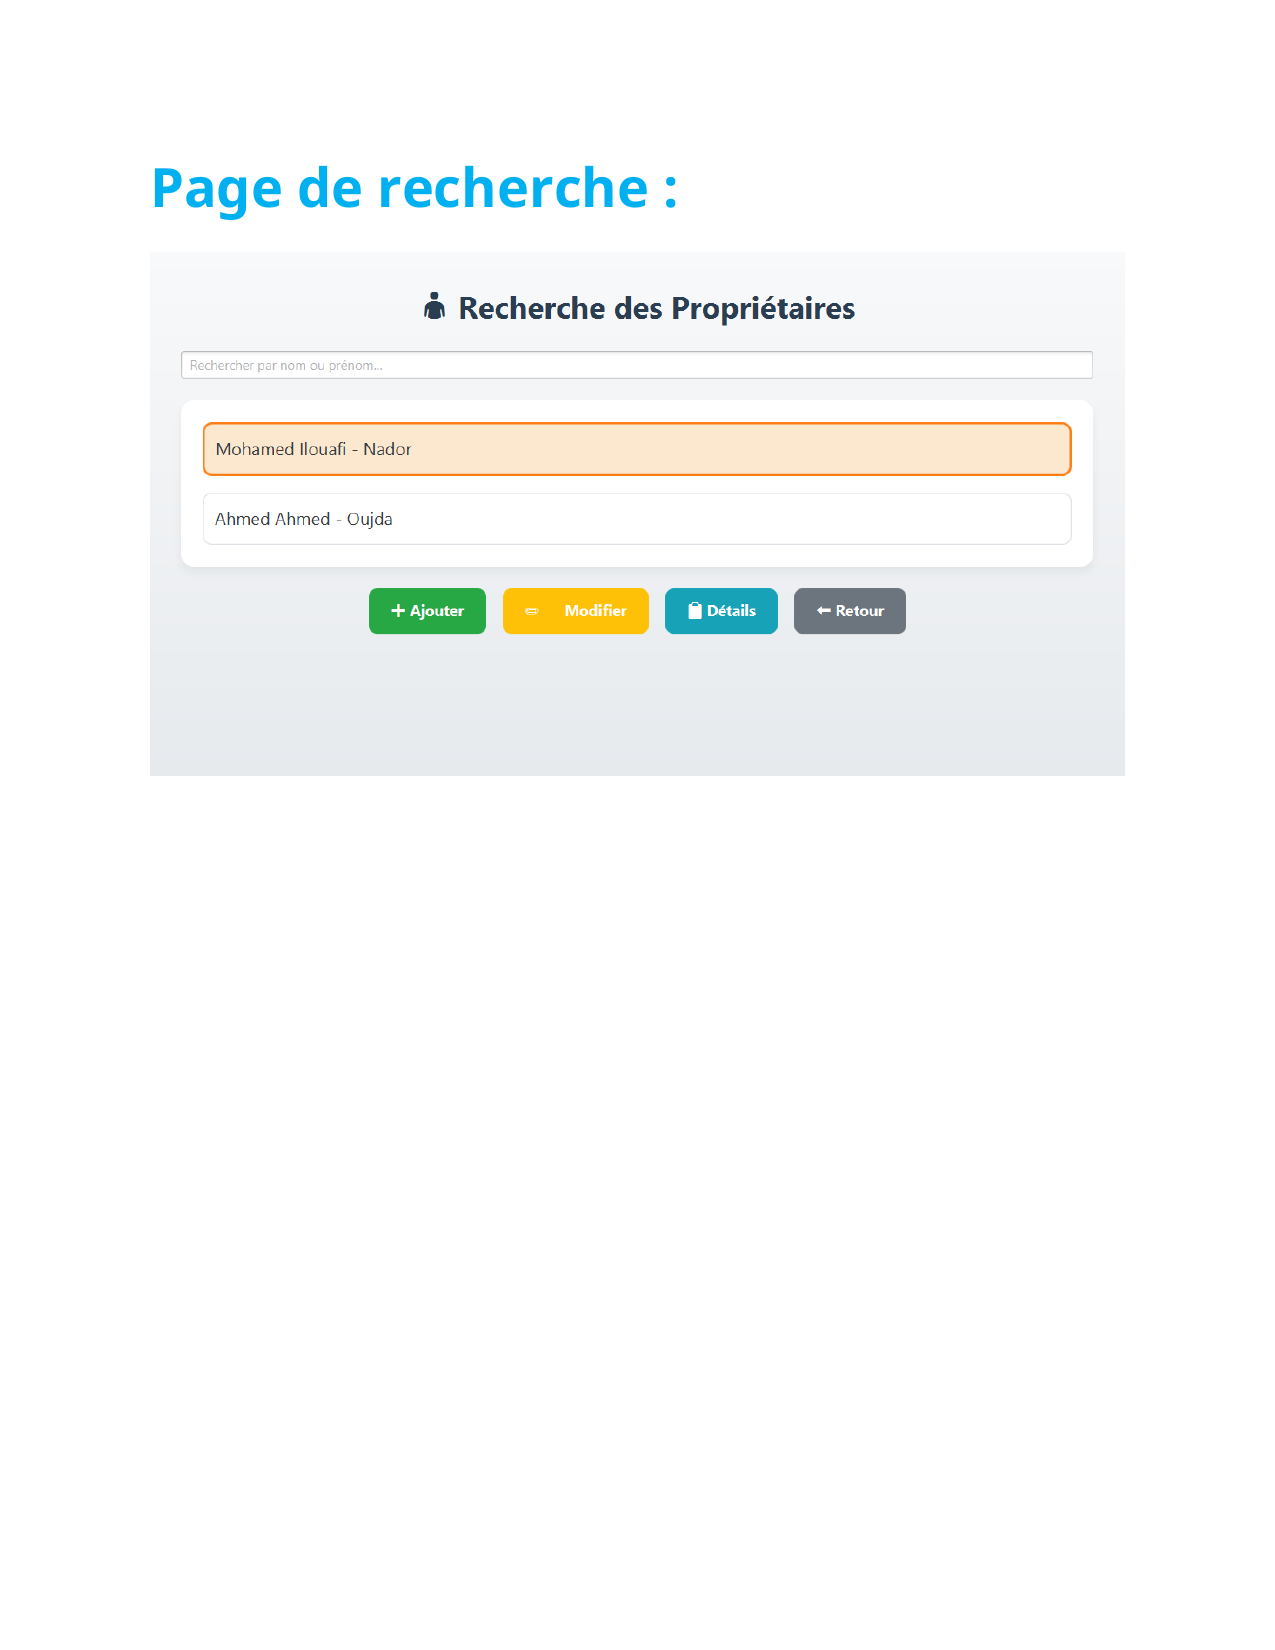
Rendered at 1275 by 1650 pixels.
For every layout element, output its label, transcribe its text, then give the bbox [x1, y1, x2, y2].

text Page de recherche : [150, 150, 1125, 224]
